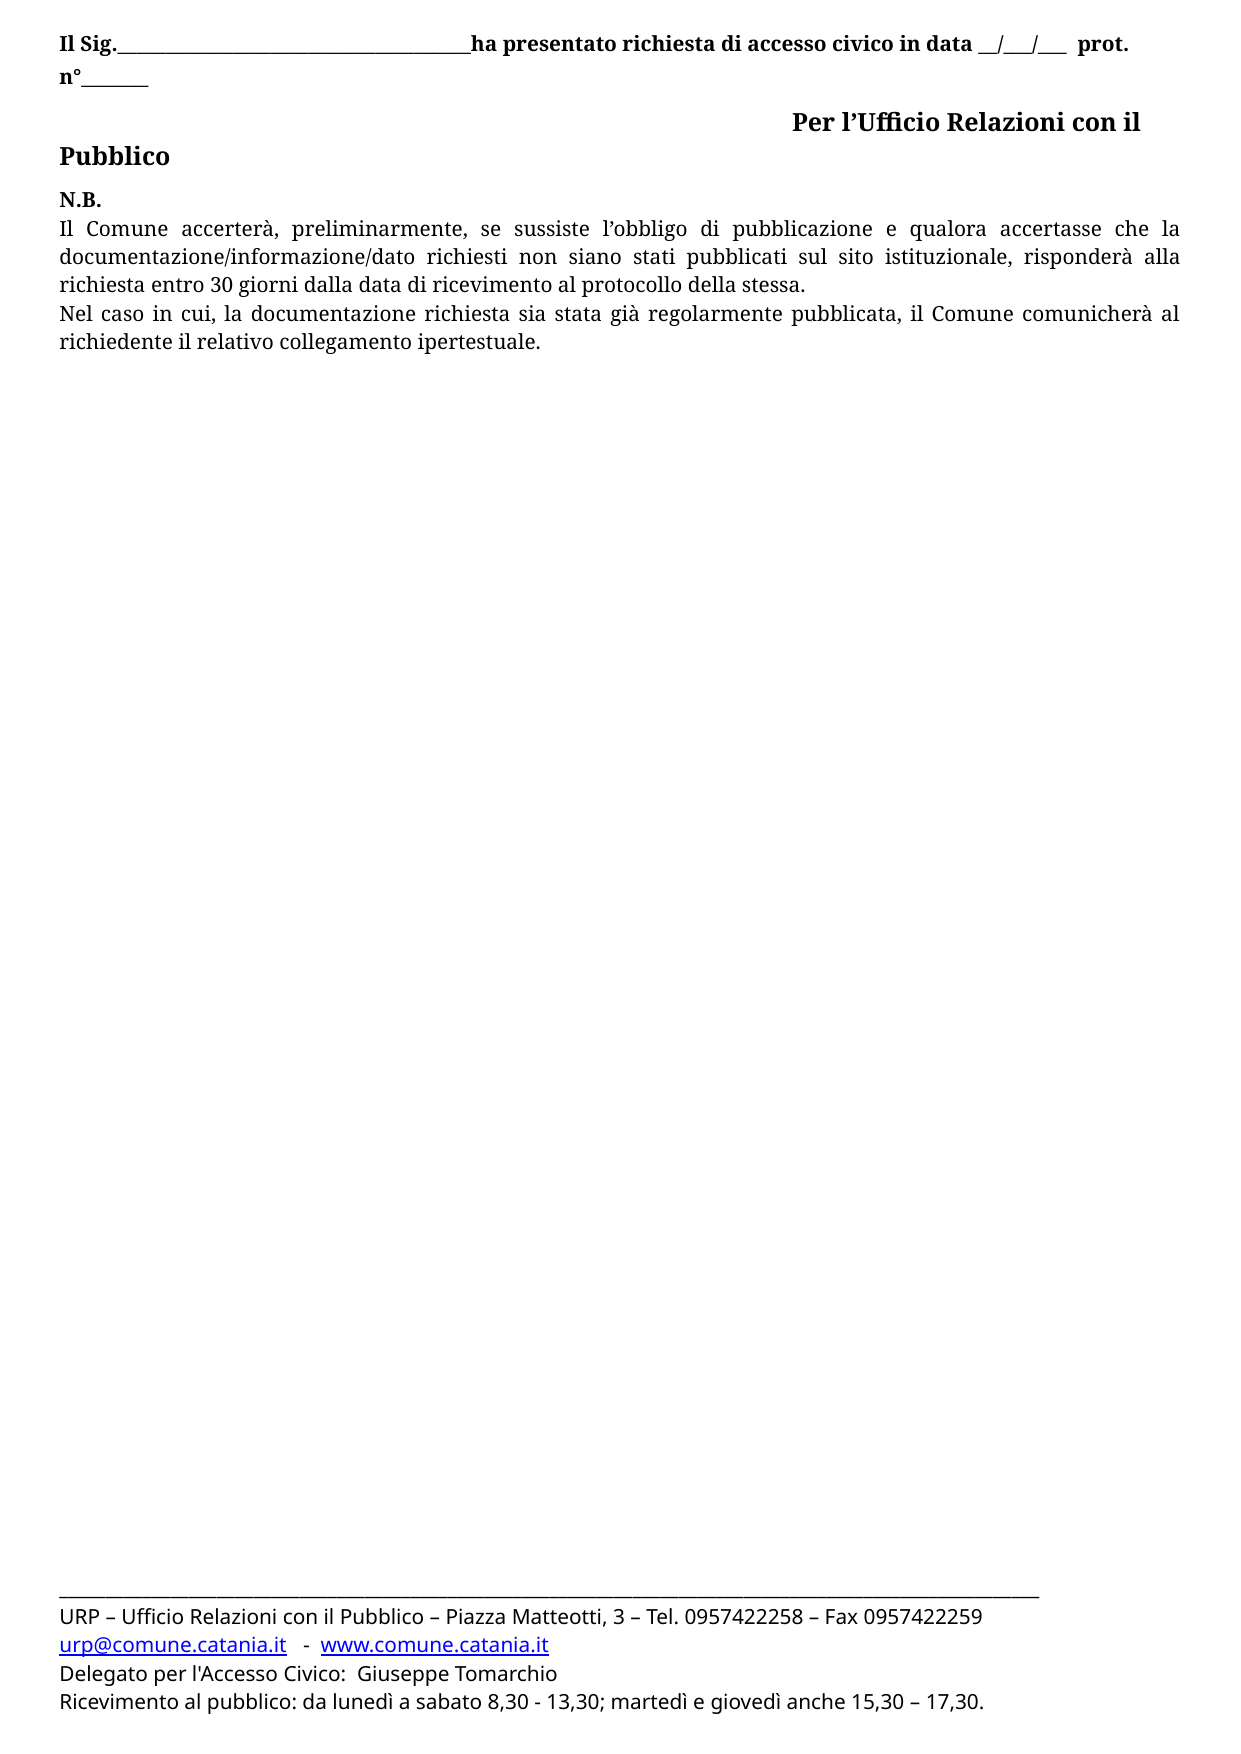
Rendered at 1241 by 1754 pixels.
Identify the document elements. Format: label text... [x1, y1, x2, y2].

text Nel caso in cui, la documentazione richiesta sia stata già regolarmente pubblicata, il Comune comunicherà al richiedente il relativo collegamento ipertestuale. [59, 299, 1181, 356]
text Per l’Ufficio Relazioni con il Pubblico [59, 104, 1181, 173]
text Il Sig._____________________________________ha presentato richiesta di accesso civico in data __/___/___ prot. n°_______ [59, 29, 1181, 92]
text Il Comune accerterà, preliminarmente, se sussiste l’obbligo di pubblicazione e qualora accertasse che la documentazione/informazione/dato richiesti non siano stati pubblicati sul sito istituzionale, risponderà alla richiesta entro 30 giorni dalla data di ricevimento al protocollo della stessa. [59, 214, 1181, 299]
text N.B. [59, 185, 1181, 214]
